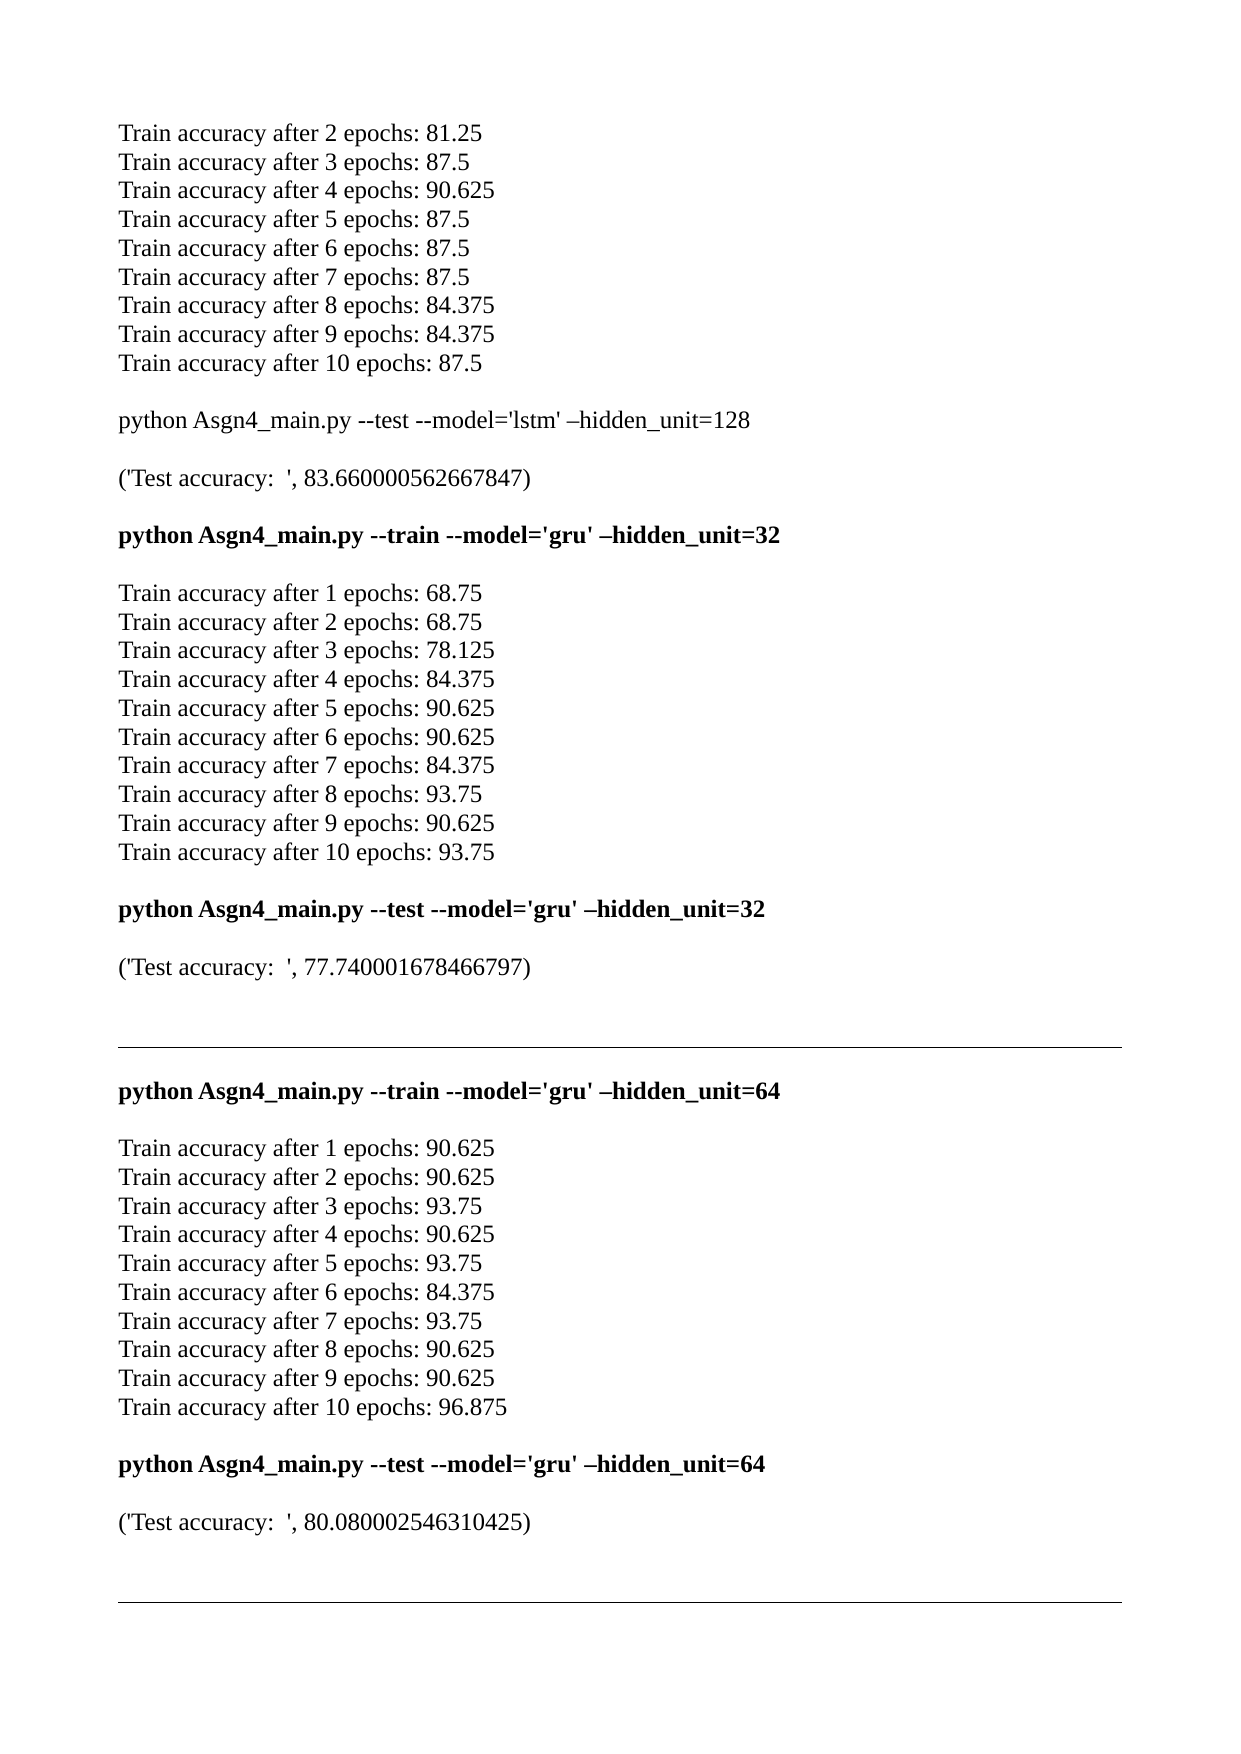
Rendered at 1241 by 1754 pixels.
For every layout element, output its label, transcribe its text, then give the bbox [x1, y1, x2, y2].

text Train accuracy after 3 epochs: 93.75 [118, 1191, 1122, 1219]
text Train accuracy after 6 epochs: 87.5 [118, 233, 1122, 262]
text Train accuracy after 7 epochs: 84.375 [118, 751, 1122, 779]
text Train accuracy after 4 epochs: 90.625 [118, 1219, 1122, 1248]
text python Asgn4_main.py --train --model='gru' –hidden_unit=64 [118, 1076, 1122, 1104]
text Train accuracy after 3 epochs: 87.5 [118, 147, 1122, 176]
text Train accuracy after 6 epochs: 84.375 [118, 1277, 1122, 1306]
text python Asgn4_main.py --test --model='gru' –hidden_unit=32 [118, 894, 1122, 923]
text Train accuracy after 5 epochs: 90.625 [118, 693, 1122, 722]
text Train accuracy after 2 epochs: 90.625 [118, 1162, 1122, 1191]
text Train accuracy after 10 epochs: 96.875 [118, 1392, 1122, 1421]
text Train accuracy after 4 epochs: 90.625 [118, 176, 1122, 204]
text Train accuracy after 9 epochs: 90.625 [118, 1363, 1122, 1392]
text python Asgn4_main.py --test --model='lstm' –hidden_unit=128 [118, 406, 1122, 434]
text ('Test accuracy: ', 83.660000562667847) [118, 463, 1122, 492]
text Train accuracy after 4 epochs: 84.375 [118, 664, 1122, 693]
text Train accuracy after 10 epochs: 87.5 [118, 348, 1122, 377]
text Train accuracy after 10 epochs: 93.75 [118, 837, 1122, 866]
text python Asgn4_main.py --test --model='gru' –hidden_unit=64 [118, 1449, 1122, 1478]
text Train accuracy after 7 epochs: 93.75 [118, 1306, 1122, 1334]
text Train accuracy after 2 epochs: 68.75 [118, 607, 1122, 636]
text Train accuracy after 9 epochs: 90.625 [118, 808, 1122, 837]
text Train accuracy after 5 epochs: 93.75 [118, 1248, 1122, 1277]
text Train accuracy after 3 epochs: 78.125 [118, 636, 1122, 664]
text Train accuracy after 6 epochs: 90.625 [118, 722, 1122, 751]
text ('Test accuracy: ', 80.080002546310425) [118, 1507, 1122, 1536]
text ('Test accuracy: ', 77.740001678466797) [118, 952, 1122, 981]
text Train accuracy after 7 epochs: 87.5 [118, 262, 1122, 291]
text Train accuracy after 5 epochs: 87.5 [118, 204, 1122, 233]
text Train accuracy after 1 epochs: 68.75 [118, 578, 1122, 607]
text Train accuracy after 9 epochs: 84.375 [118, 319, 1122, 348]
text Train accuracy after 8 epochs: 93.75 [118, 779, 1122, 808]
text Train accuracy after 2 epochs: 81.25 [118, 118, 1122, 147]
text Train accuracy after 8 epochs: 84.375 [118, 291, 1122, 319]
text Train accuracy after 1 epochs: 90.625 [118, 1133, 1122, 1162]
text Train accuracy after 8 epochs: 90.625 [118, 1334, 1122, 1363]
text python Asgn4_main.py --train --model='gru' –hidden_unit=32 [118, 521, 1122, 549]
